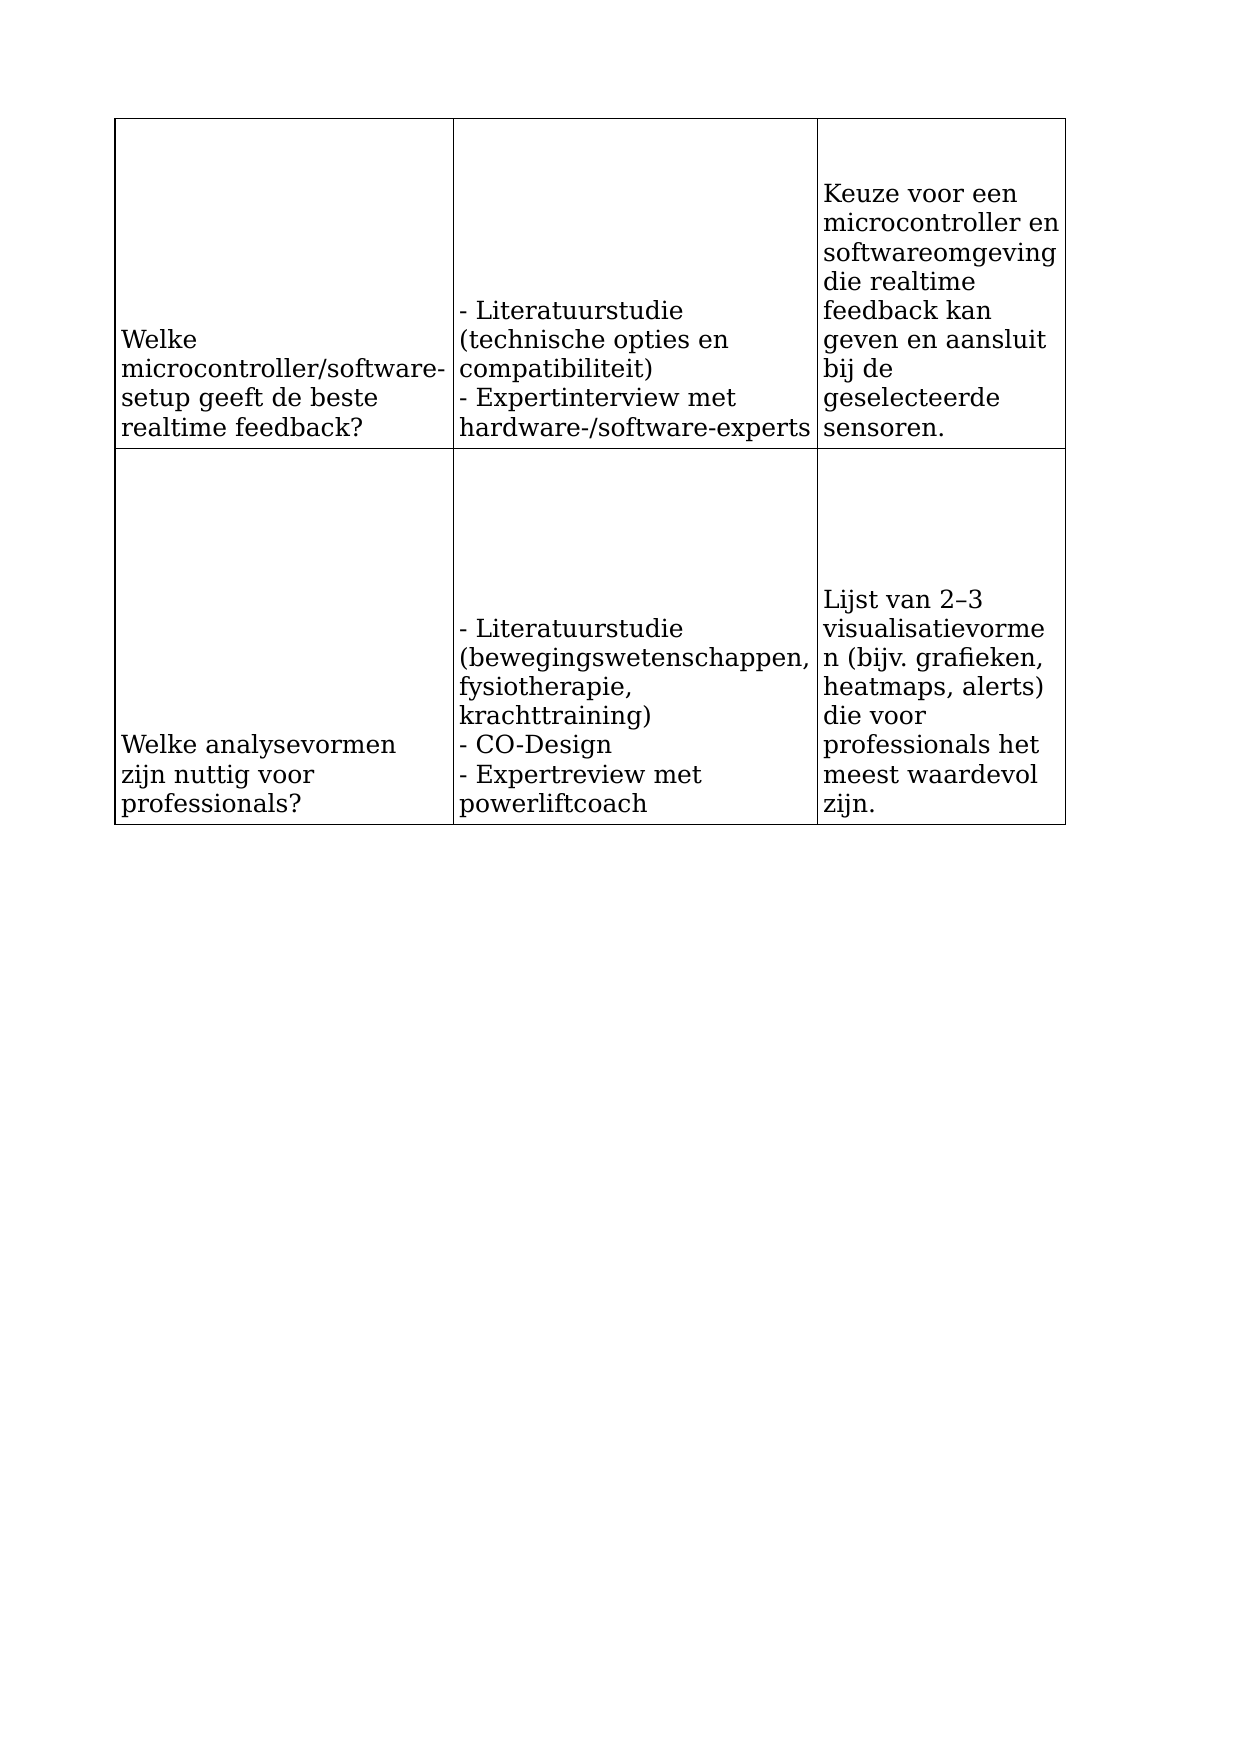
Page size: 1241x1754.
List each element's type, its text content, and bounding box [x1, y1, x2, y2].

table_cell - Literatuurstudie (technische opties en compatibiliteit) - Expertinterview met hardware-/software-experts [454, 119, 817, 448]
table_cell Lijst van 2–3 visualisatievormen (bijv. grafieken, heatmaps, alerts) die voor professionals het meest waardevol zijn. [818, 449, 1065, 824]
table_cell Keuze voor een microcontroller en softwareomgeving die realtime feedback kan geven en aansluit bij de geselecteerde sensoren. [818, 119, 1065, 448]
table_cell - Literatuurstudie (bewegingswetenschappen, fysiotherapie, krachttraining) - CO-Design - Expertreview met powerliftcoach [454, 449, 817, 824]
table_cell Welke analysevormen zijn nuttig voor professionals? [116, 449, 453, 824]
table_cell Welke microcontroller/software-setup geeft de beste realtime feedback? [116, 119, 453, 448]
